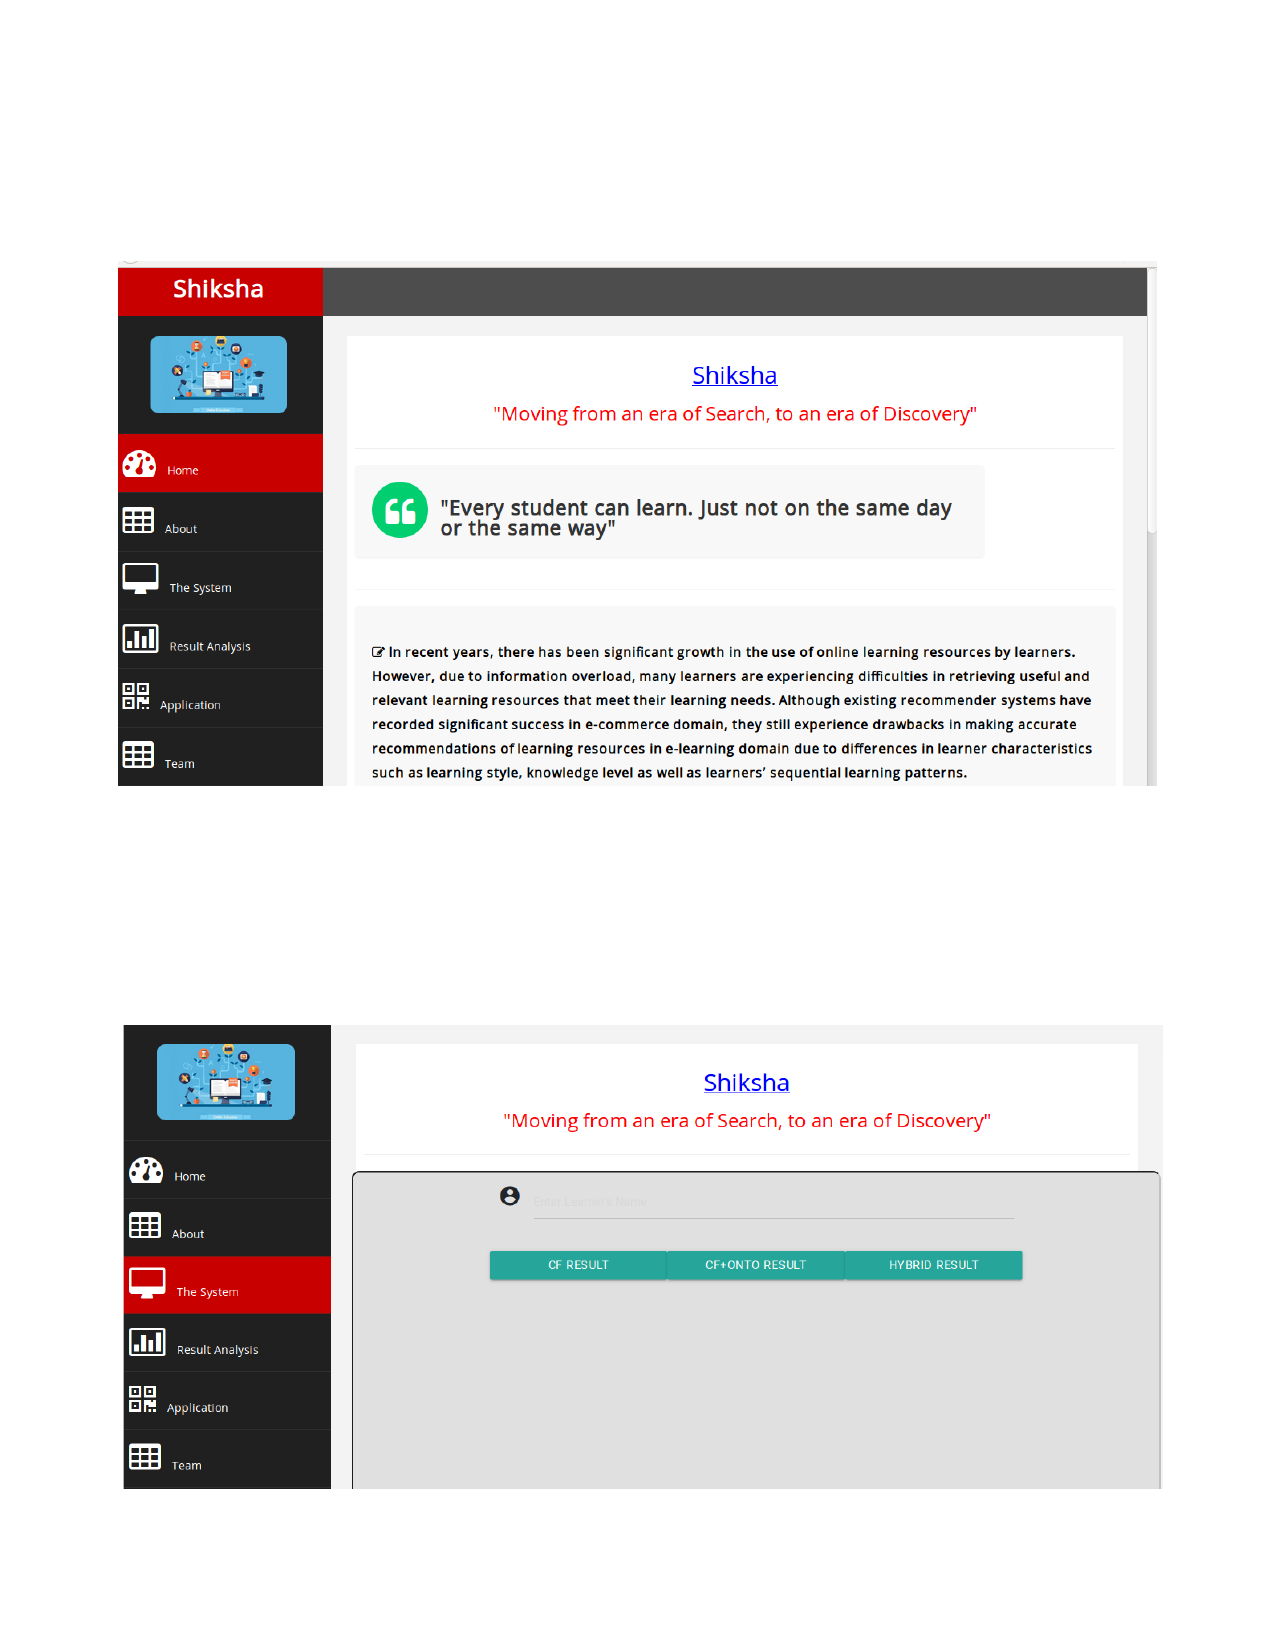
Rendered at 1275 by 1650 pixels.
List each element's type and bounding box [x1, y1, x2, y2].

picture [118, 261, 1157, 786]
picture [123, 1025, 1163, 1489]
